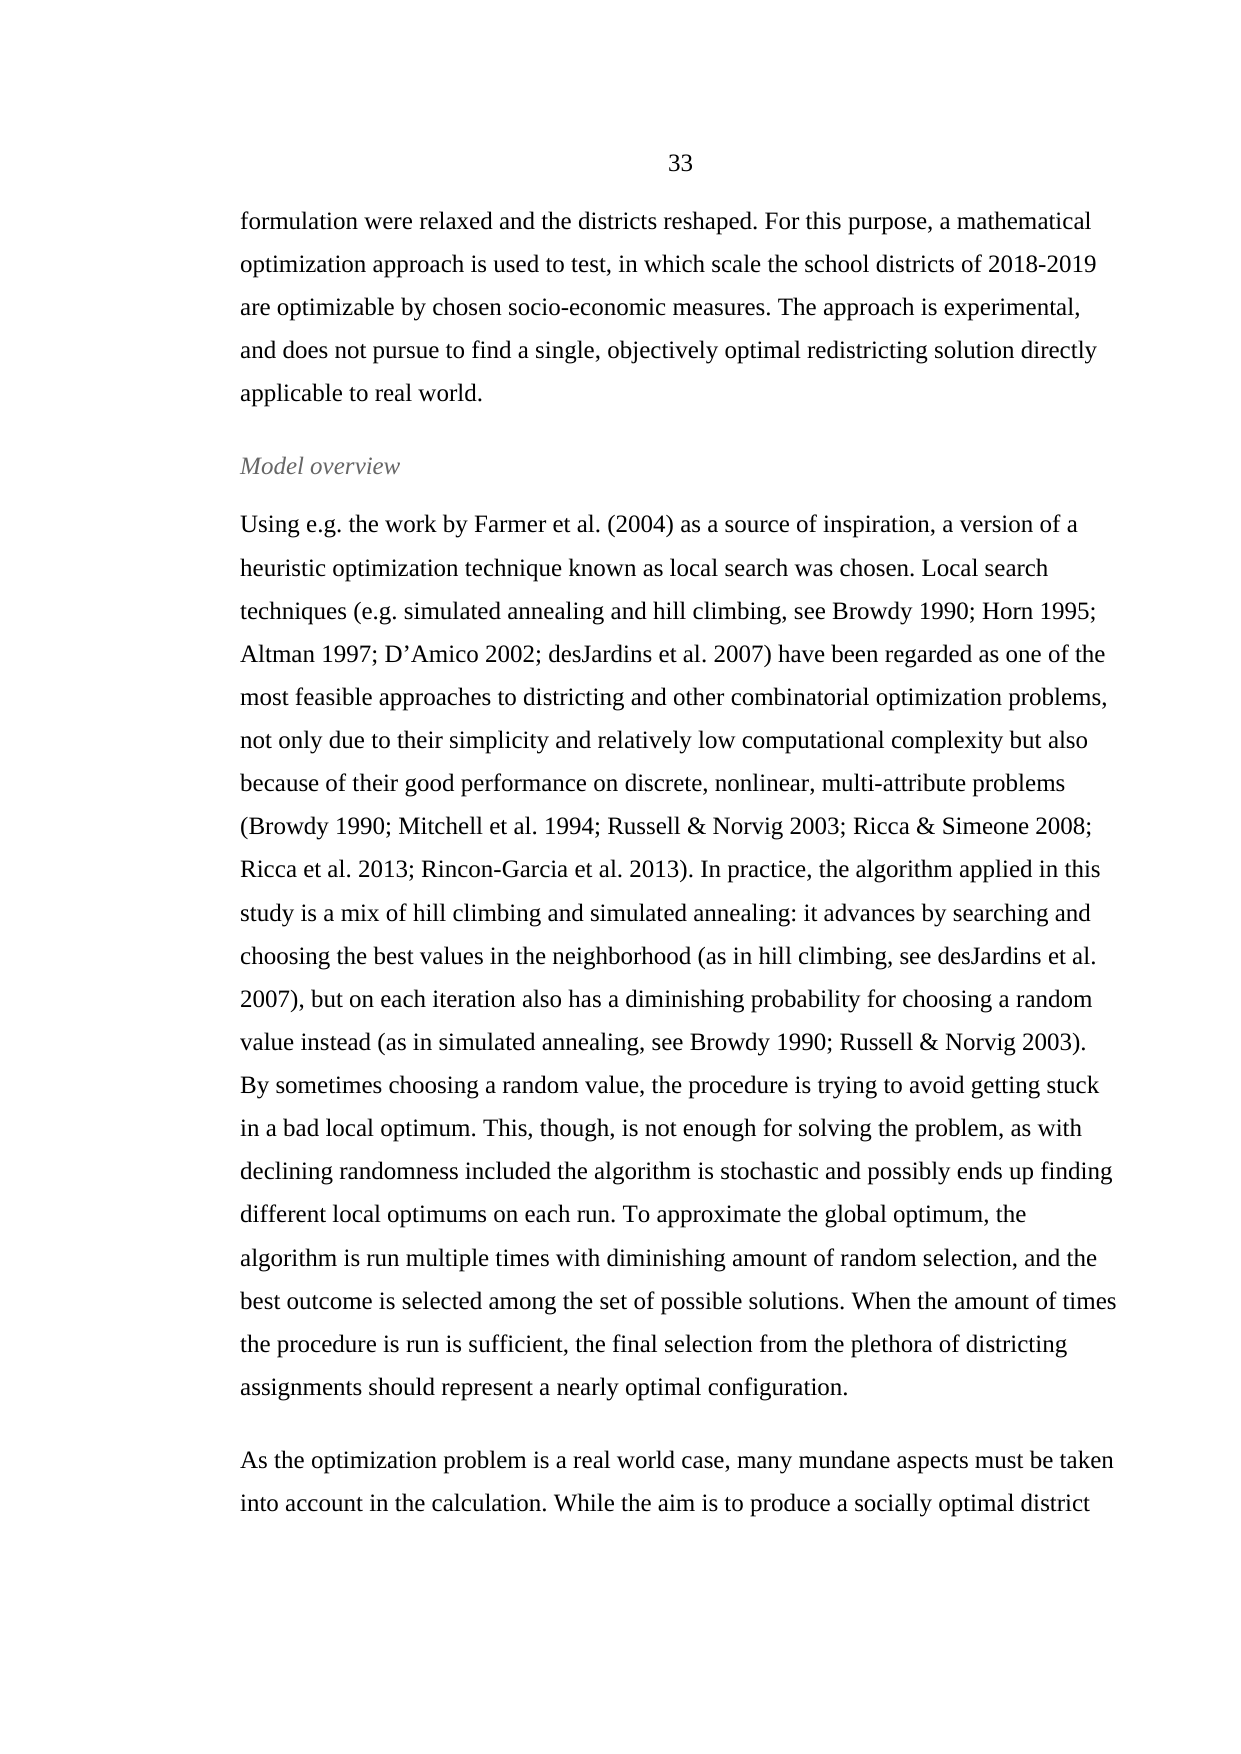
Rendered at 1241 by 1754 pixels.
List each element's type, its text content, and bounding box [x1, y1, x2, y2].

text formulation were relaxed and the districts reshaped. For this purpose, a mathematical optimization approach is used to test, in which scale the school districts of 2018-2019 are optimizable by chosen socio-economic measures. The approach is experimental, and does not pursue to find a single, objectively optimal redistricting solution directly applicable to real world. [240, 206, 1121, 407]
text As the optimization problem is a real world case, many mundane aspects must be taken into account in the calculation. While the aim is to produce a socially optimal district [240, 1445, 1121, 1517]
subtitle Model overview [240, 451, 1121, 480]
text Using e.g. the work by Farmer et al. (2004) as a source of inspiration, a version of a heuristic optimization technique known as local search was chosen. Local search techniques (e.g. simulated annealing and hill climbing, see Browdy 1990; Horn 1995; Altman 1997; D’Amico 2002; desJardins et al. 2007) have been regarded as one of the most feasible approaches to districting and other combinatorial optimization problems, not only due to their simplicity and relatively low computational complexity but also because of their good performance on discrete, nonlinear, multi-attribute problems (Browdy 1990; Mitchell et al. 1994; Russell & Norvig 2003; Ricca & Simeone 2008; Ricca et al. 2013; Rincon-Garcia et al. 2013). In practice, the algorithm applied in this study is a mix of hill climbing and simulated annealing: it advances by searching and choosing the best values in the neighborhood (as in hill climbing, see desJardins et al. 2007), but on each iteration also has a diminishing probability for choosing a random value instead (as in simulated annealing, see Browdy 1990; Russell & Norvig 2003). By sometimes choosing a random value, the procedure is trying to avoid getting stuck in a bad local optimum. This, though, is not enough for solving the problem, as with declining randomness included the algorithm is stochastic and possibly ends up finding different local optimums on each run. To approximate the global optimum, the algorithm is run multiple times with diminishing amount of random selection, and the best outcome is selected among the set of possible solutions. When the amount of times the procedure is run is sufficient, the final selection from the plethora of districting assignments should represent a nearly optimal configuration. [240, 509, 1121, 1401]
